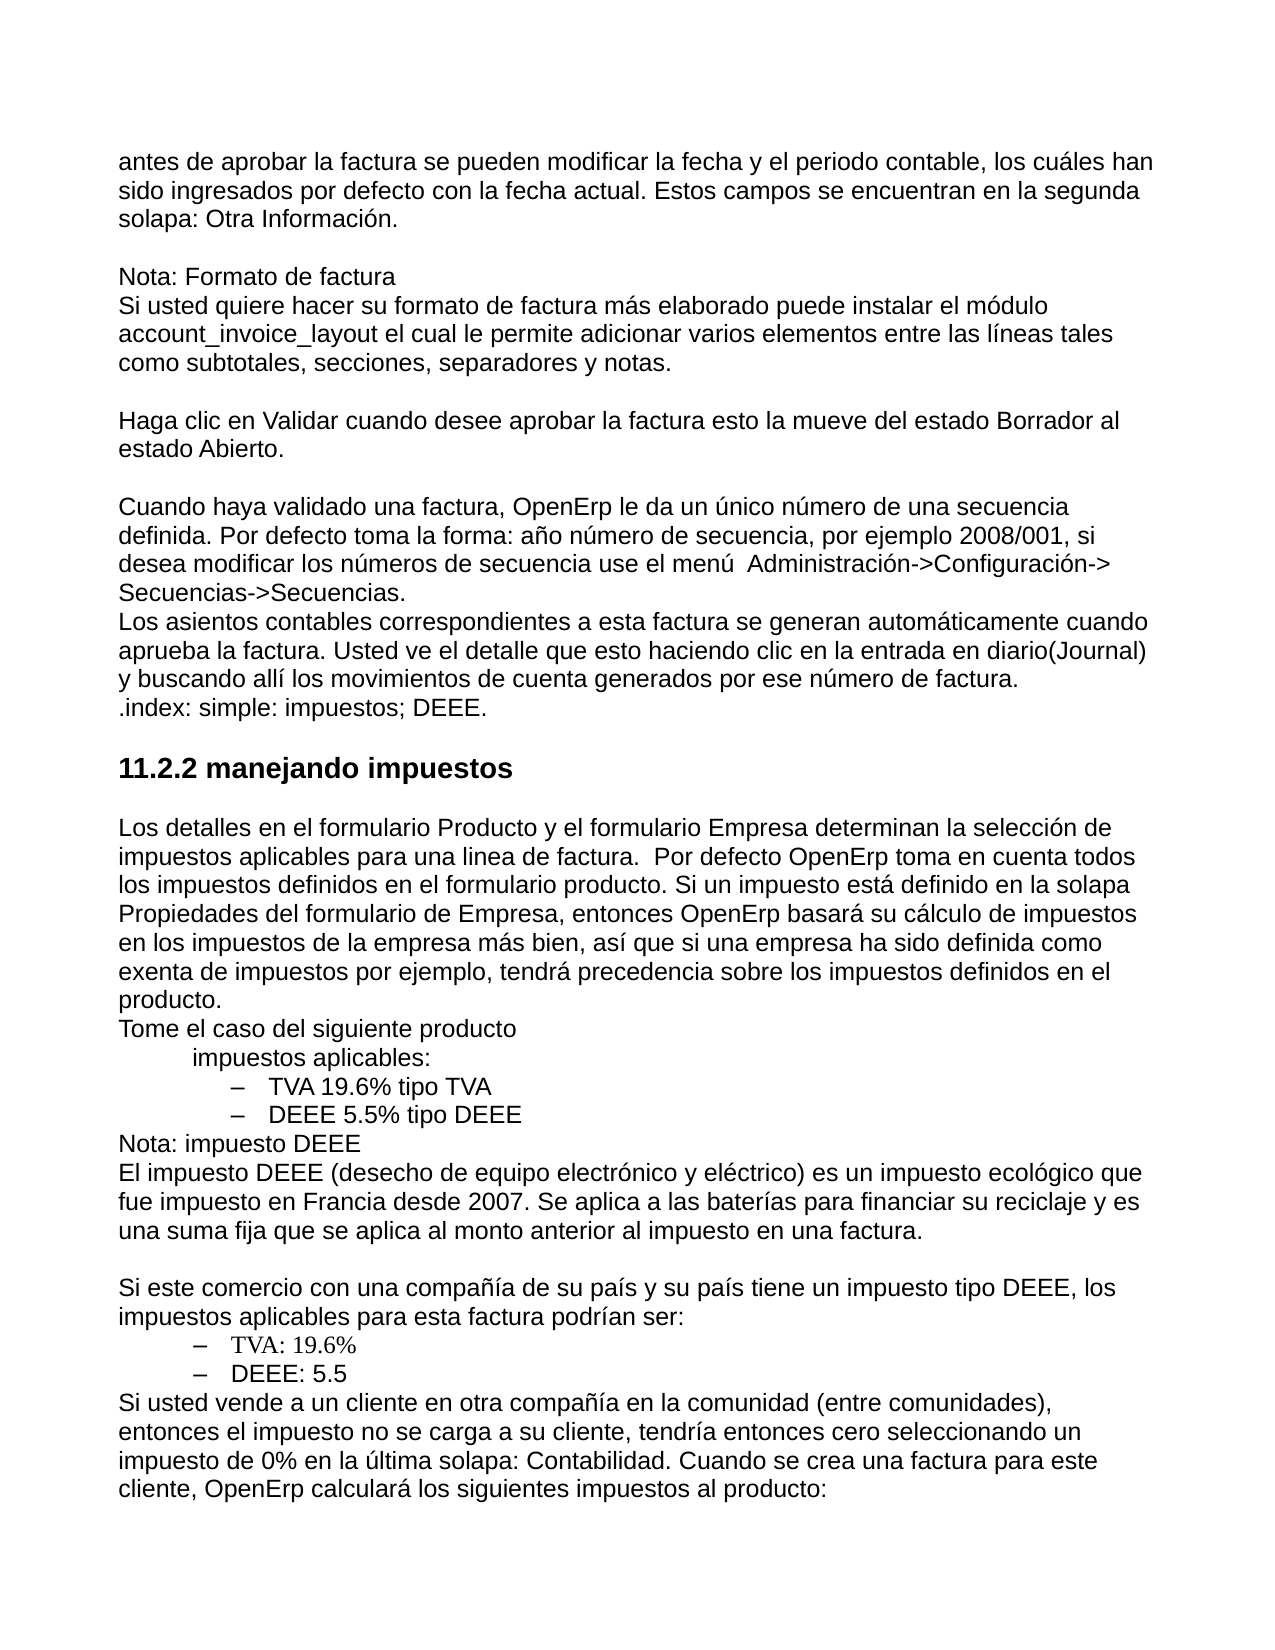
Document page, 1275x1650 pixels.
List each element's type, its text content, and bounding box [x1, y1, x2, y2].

text Tome el caso del siguiente producto [118, 1014, 1157, 1043]
list TVA: 19.6% [193, 1331, 1157, 1359]
text El impuesto DEEE (desecho de equipo electrónico y eléctrico) es un impuesto ecológico que fue impuesto en Francia desde 2007. Se aplica a las baterías para financiar su reciclaje y es una suma fija que se aplica al monto anterior al impuesto en una factura. [118, 1158, 1157, 1244]
text Si este comercio con una compañía de su país y su país tiene un impuesto tipo DEEE, los impuestos aplicables para esta factura podrían ser: [118, 1273, 1157, 1331]
text Si usted quiere hacer su formato de factura más elaborado puede instalar el módulo account_invoice_layout el cual le permite adicionar varios elementos entre las líneas tales como subtotales, secciones, separadores y notas. [118, 291, 1157, 377]
text Nota: impuesto DEEE [118, 1129, 1157, 1158]
list TVA 19.6% tipo TVA [231, 1072, 1157, 1101]
text Los detalles en el formulario Producto y el formulario Empresa determinan la selección de impuestos aplicables para una linea de factura. Por defecto OpenErp toma en cuenta todos los impuestos definidos en el formulario producto. Si un impuesto está definido en la solapa Propiedades del formulario de Empresa, entonces OpenErp basará su cálculo de impuestos en los impuestos de la empresa más bien, así que si una empresa ha sido definida como exenta de impuestos por ejemplo, tendrá precedencia sobre los impuestos definidos en el producto. [118, 813, 1157, 1014]
list DEEE: 5.5 [193, 1359, 1157, 1388]
text antes de aprobar la factura se pueden modificar la fecha y el periodo contable, los cuáles han sido ingresados por defecto con la fecha actual. Estos campos se encuentran en la segunda solapa: Otra Información. [118, 147, 1157, 233]
text impuestos aplicables: [118, 1043, 1157, 1072]
text Cuando haya validado una factura, OpenErp le da un único número de una secuencia definida. Por defecto toma la forma: año número de secuencia, por ejemplo 2008/001, si desea modificar los números de secuencia use el menú Administración->Configuración-> Secuencias->Secuencias. [118, 492, 1157, 607]
text Los asientos contables correspondientes a esta factura se generan automáticamente cuando aprueba la factura. Usted ve el detalle que esto haciendo clic en la entrada en diario(Journal) y buscando allí los movimientos de cuenta generados por ese número de factura. [118, 607, 1157, 693]
text Haga clic en Validar cuando desee aprobar la factura esto la mueve del estado Borrador al estado Abierto. [118, 406, 1157, 463]
text .index: simple: impuestos; DEEE. [118, 693, 1157, 722]
list DEEE 5.5% tipo DEEE [231, 1101, 1157, 1129]
text Nota: Formato de factura [118, 262, 1157, 291]
text 11.2.2 manejando impuestos [118, 751, 1157, 784]
text Si usted vende a un cliente en otra compañía en la comunidad (entre comunidades), entonces el impuesto no se carga a su cliente, tendría entonces cero seleccionando un impuesto de 0% en la última solapa: Contabilidad. Cuando se crea una factura para este cliente, OpenErp calculará los siguientes impuestos al producto: [118, 1388, 1157, 1503]
